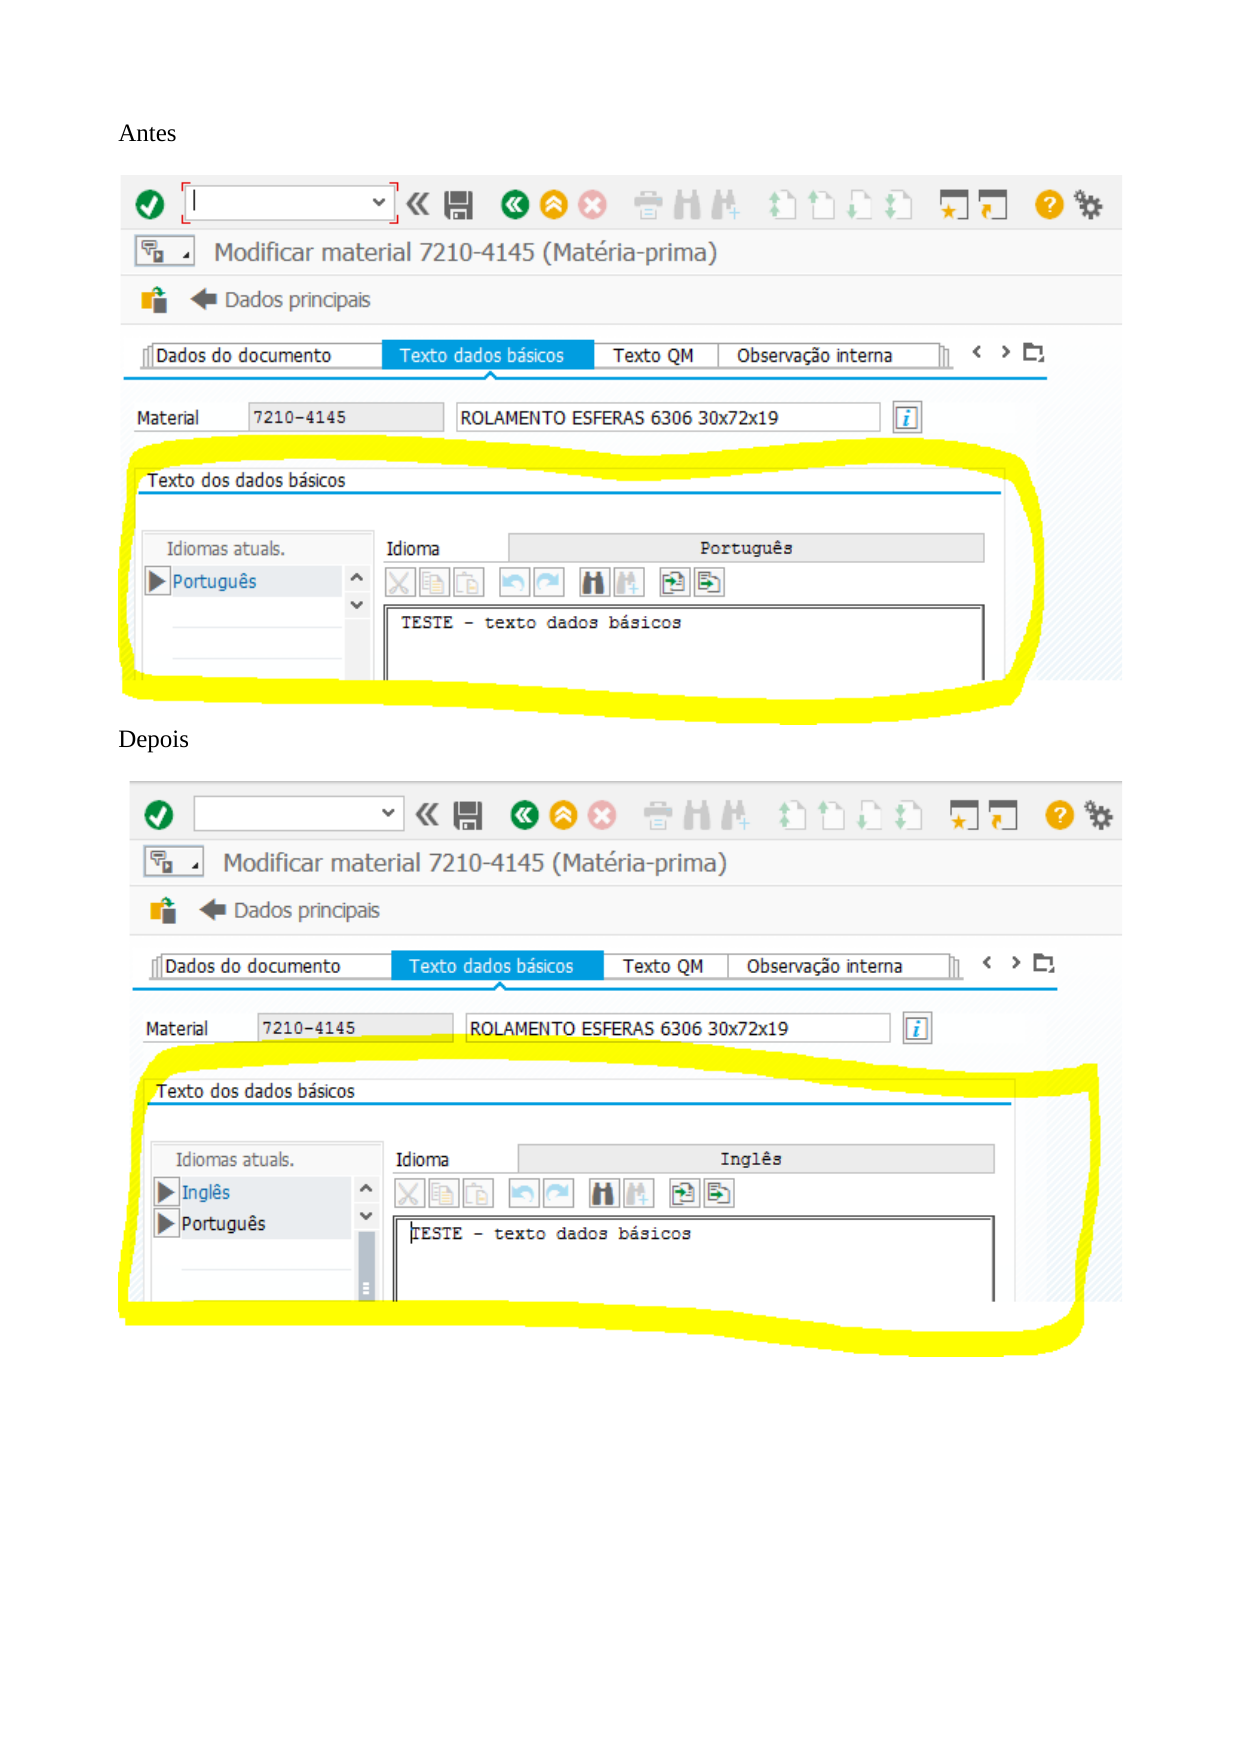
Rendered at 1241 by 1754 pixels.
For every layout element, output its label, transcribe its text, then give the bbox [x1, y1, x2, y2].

picture [118, 781, 1123, 1357]
text Depois [118, 725, 1122, 753]
picture [118, 175, 1123, 725]
text Antes [118, 118, 1122, 147]
